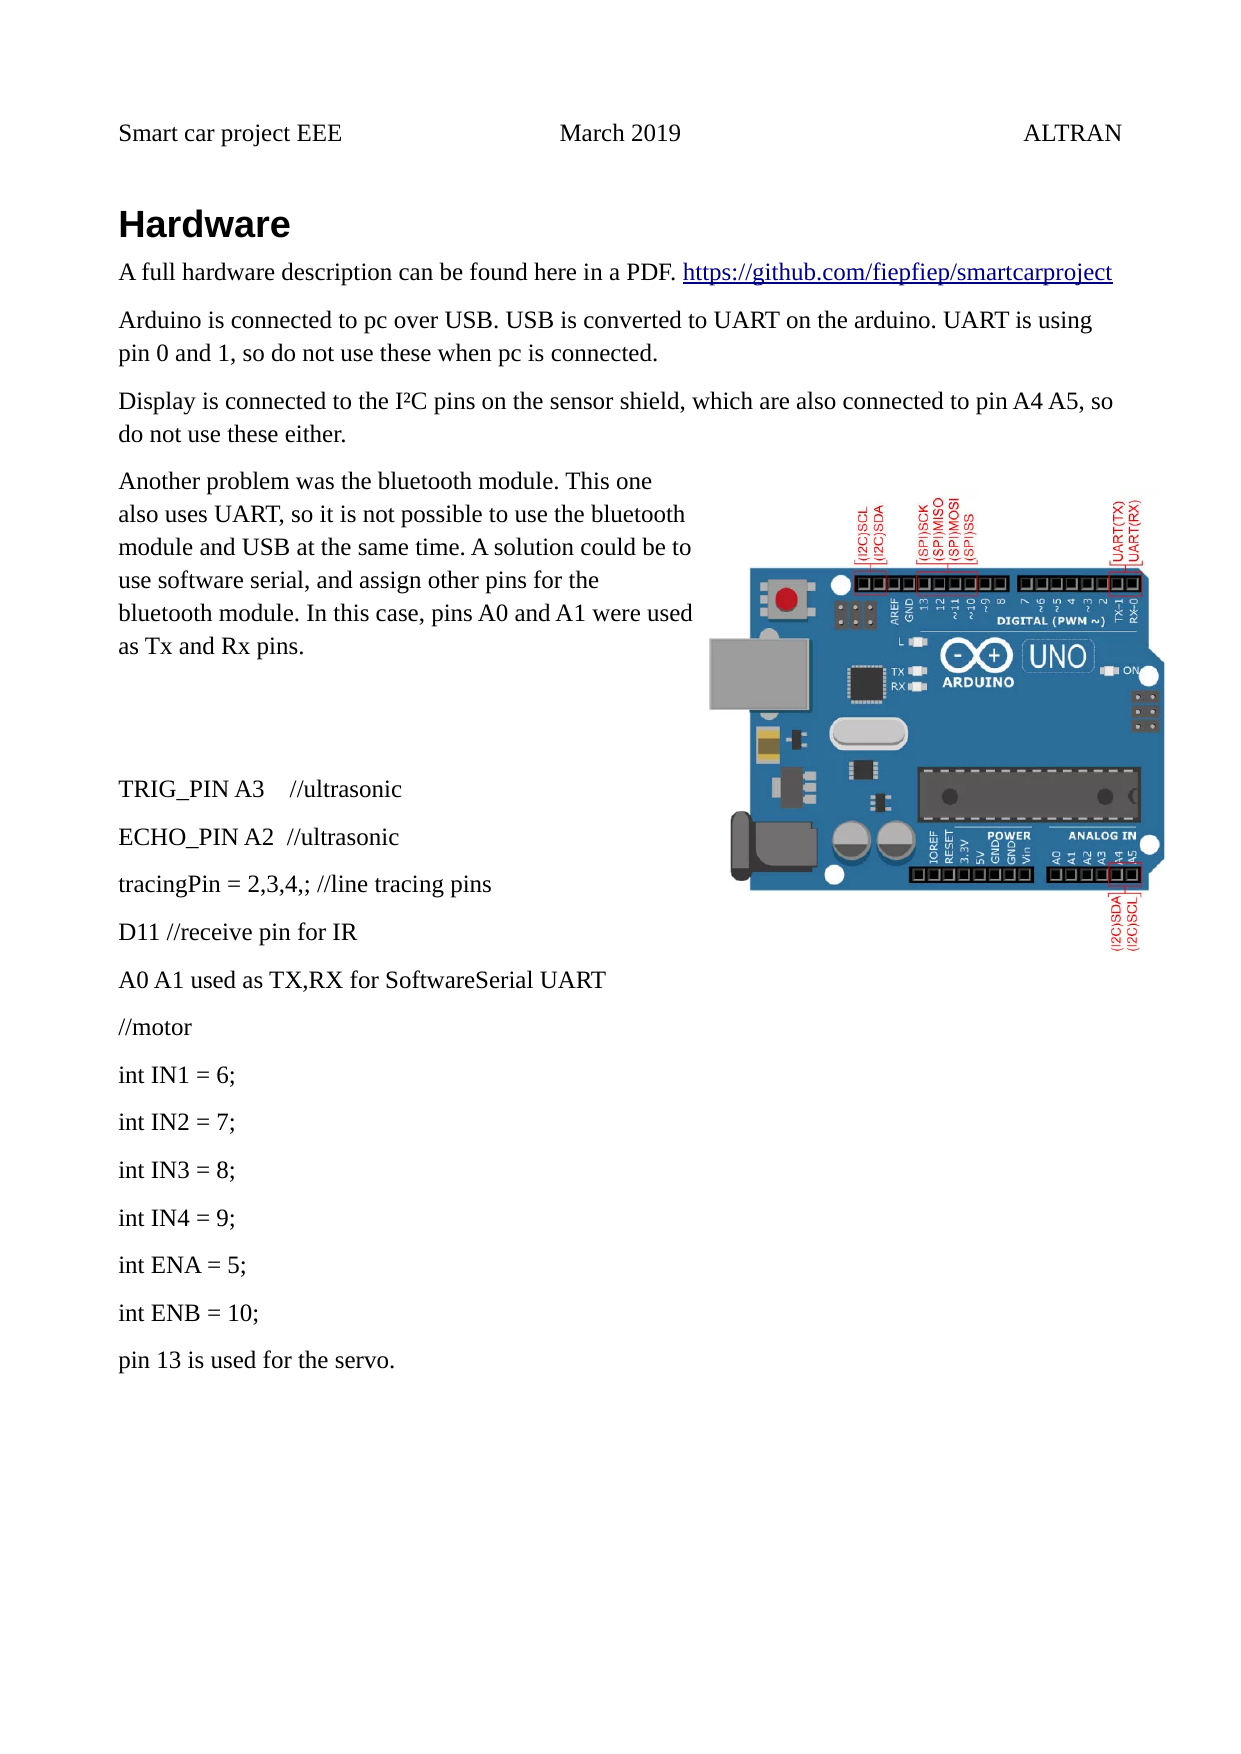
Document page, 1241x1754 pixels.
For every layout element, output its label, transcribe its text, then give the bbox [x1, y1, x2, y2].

text int IN2 = 7; [118, 1107, 1122, 1136]
text Display is connected to the I²C pins on the sensor shield, which are also connected to pin A4 A5, so do not use these either. [118, 386, 1122, 447]
text TRIG_PIN A3 //ultrasonic [118, 774, 695, 803]
text pin 13 is used for the servo. [118, 1346, 1122, 1374]
text Arduino is connected to pc over USB. USB is converted to UART on the arduino. UART is using pin 0 and 1, so do not use these when pc is connected. [118, 305, 1122, 367]
picture [695, 489, 1177, 958]
text //motor [118, 1012, 1122, 1041]
text int IN4 = 9; [118, 1203, 1122, 1231]
subtitle Hardware [118, 201, 1122, 245]
text int IN1 = 6; [118, 1060, 1122, 1089]
text int ENA = 5; [118, 1250, 1122, 1279]
text int ENB = 10; [118, 1298, 1122, 1327]
text D11 //receive pin for IR [118, 917, 695, 946]
text A0 A1 used as TX,RX for SoftwareSerial UART [118, 965, 1122, 993]
text int IN3 = 8; [118, 1155, 1122, 1184]
text tracingPin = 2,3,4,; //line tracing pins [118, 869, 695, 898]
text ECHO_PIN A2 //ultrasonic [118, 822, 695, 851]
text Another problem was the bluetooth module. This one also uses UART, so it is not possible to use the bluetooth module and USB at the same time. A solution could be to use software serial, and assign other pins for the bluetooth module. In this case, pins A0 and A1 were used as Tx and Rx pins. [118, 466, 1122, 660]
text A full hardware description can be found here in a PDF. https://github.com/fiepfiep/smartcarproject [118, 257, 1122, 286]
